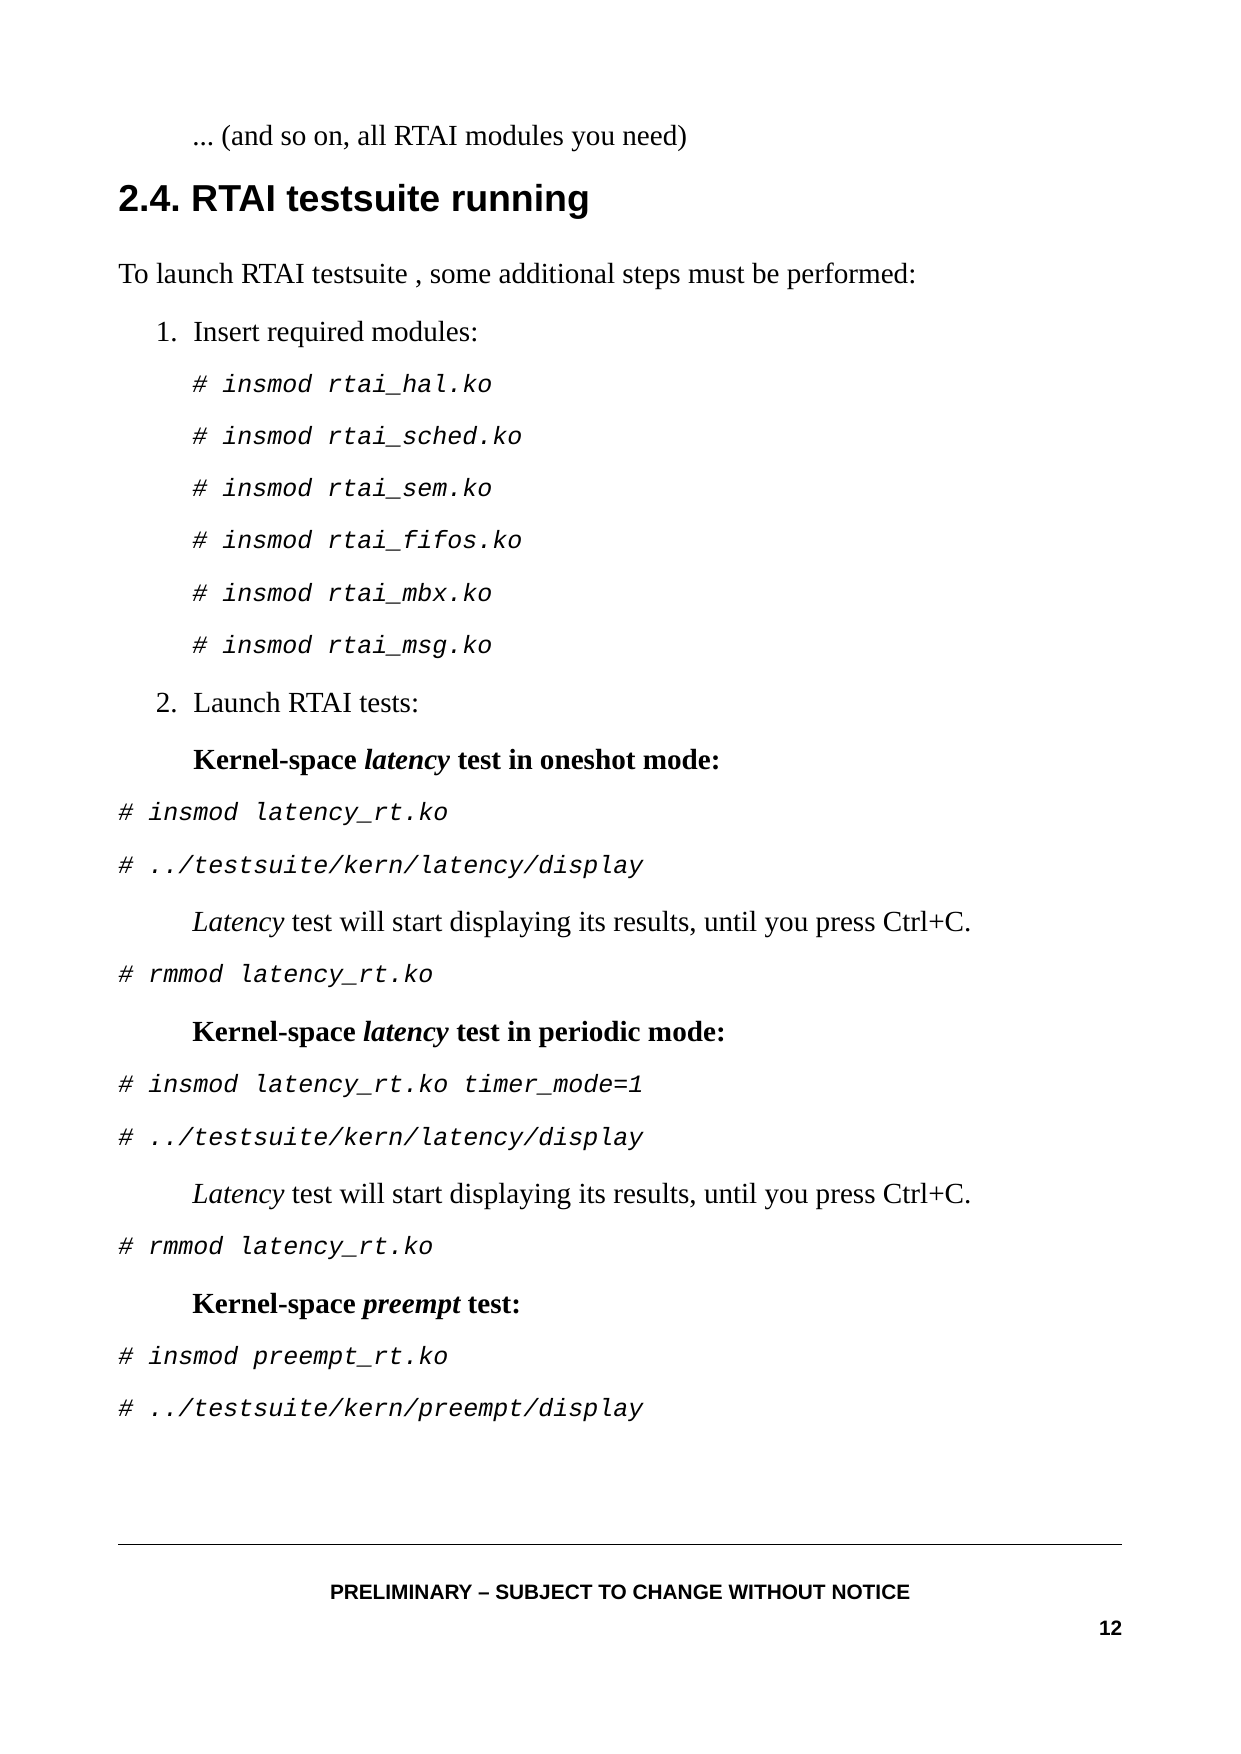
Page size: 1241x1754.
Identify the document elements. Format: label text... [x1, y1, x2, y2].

text # insmod rtai_fifos.ko [118, 528, 1122, 556]
list Kernel-space latency test in oneshot mode: [156, 742, 1122, 776]
text # ../testsuite/kern/latency/display [118, 1124, 1122, 1152]
text # insmod latency_rt.ko [118, 800, 1122, 828]
text # insmod rtai_msg.ko [118, 633, 1122, 661]
list Launch RTAI tests: [156, 685, 1122, 718]
text Kernel-space latency test in periodic mode: [118, 1014, 1122, 1048]
text # insmod preempt_rt.ko [118, 1344, 1122, 1372]
text # insmod latency_rt.ko timer_mode=1 [118, 1072, 1122, 1100]
text # insmod rtai_hal.ko [118, 371, 1122, 399]
text # insmod rtai_mbx.ko [118, 580, 1122, 609]
text To launch RTAI testsuite , some additional steps must be performed: [118, 256, 1122, 290]
text ... (and so on, all RTAI modules you need) [118, 118, 1122, 152]
list Insert required modules: [156, 314, 1122, 347]
text # ../testsuite/kern/preempt/display [118, 1396, 1122, 1424]
subtitle 2.4. RTAI testsuite running [118, 177, 1122, 220]
text # rmmod latency_rt.ko [118, 962, 1122, 990]
text Kernel-space preempt test: [118, 1286, 1122, 1320]
text # ../testsuite/kern/latency/display [118, 852, 1122, 881]
text # insmod rtai_sched.ko [118, 423, 1122, 452]
text # insmod rtai_sem.ko [118, 476, 1122, 504]
text # rmmod latency_rt.ko [118, 1234, 1122, 1262]
text Latency test will start displaying its results, until you press Ctrl+C. [118, 1176, 1122, 1210]
text Latency test will start displaying its results, until you press Ctrl+C. [118, 904, 1122, 938]
